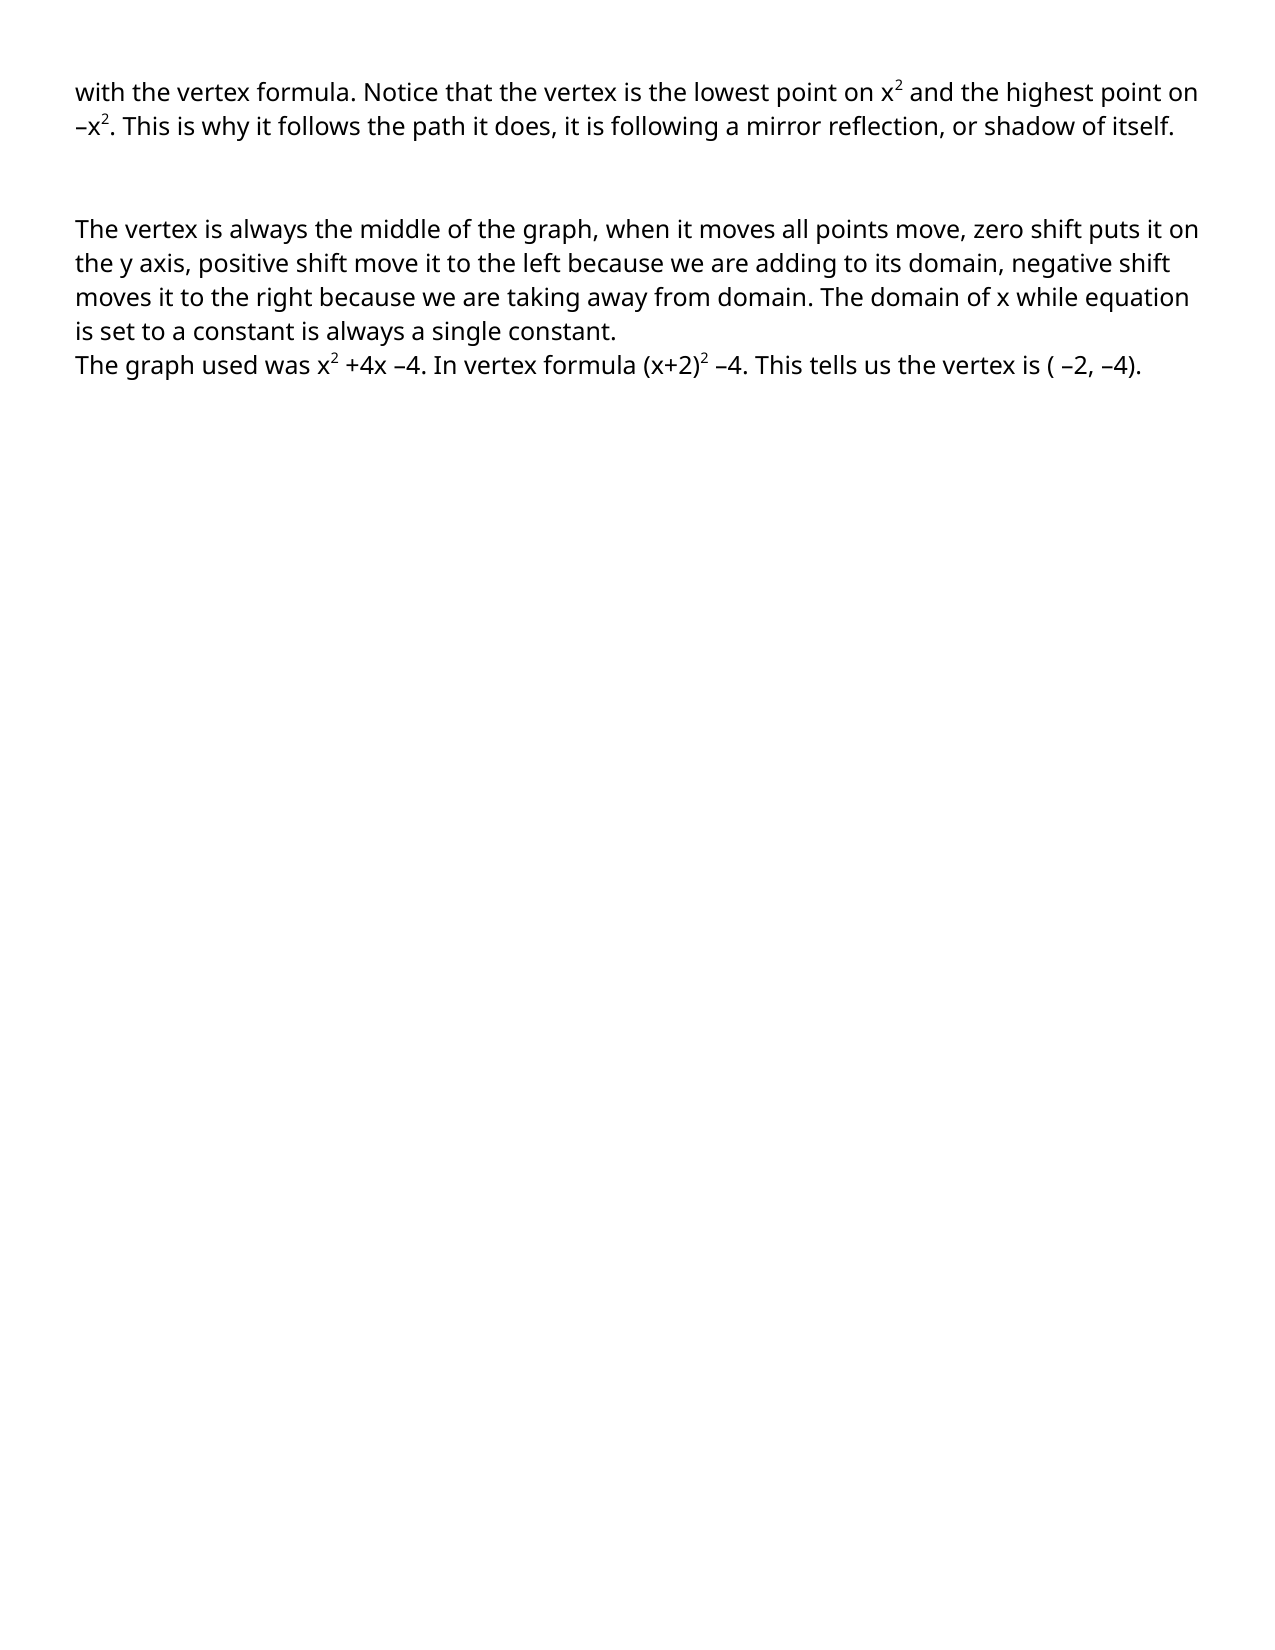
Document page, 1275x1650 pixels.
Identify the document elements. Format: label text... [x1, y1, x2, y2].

text with the vertex formula. Notice that the vertex is the lowest point on x2 and the highest point on –x2. This is why it follows the path it does, it is following a mirror reflection, or shadow of itself. [75, 75, 1200, 143]
text The vertex is always the middle of the graph, when it moves all points move, zero shift puts it on the y axis, positive shift move it to the left because we are adding to its domain, negative shift moves it to the right because we are taking away from domain. The domain of x while equation is set to a constant is always a single constant. [75, 211, 1200, 347]
text The graph used was x2 +4x –4. In vertex formula (x+2)2 –4. This tells us the vertex is ( –2, –4). [75, 347, 1200, 382]
